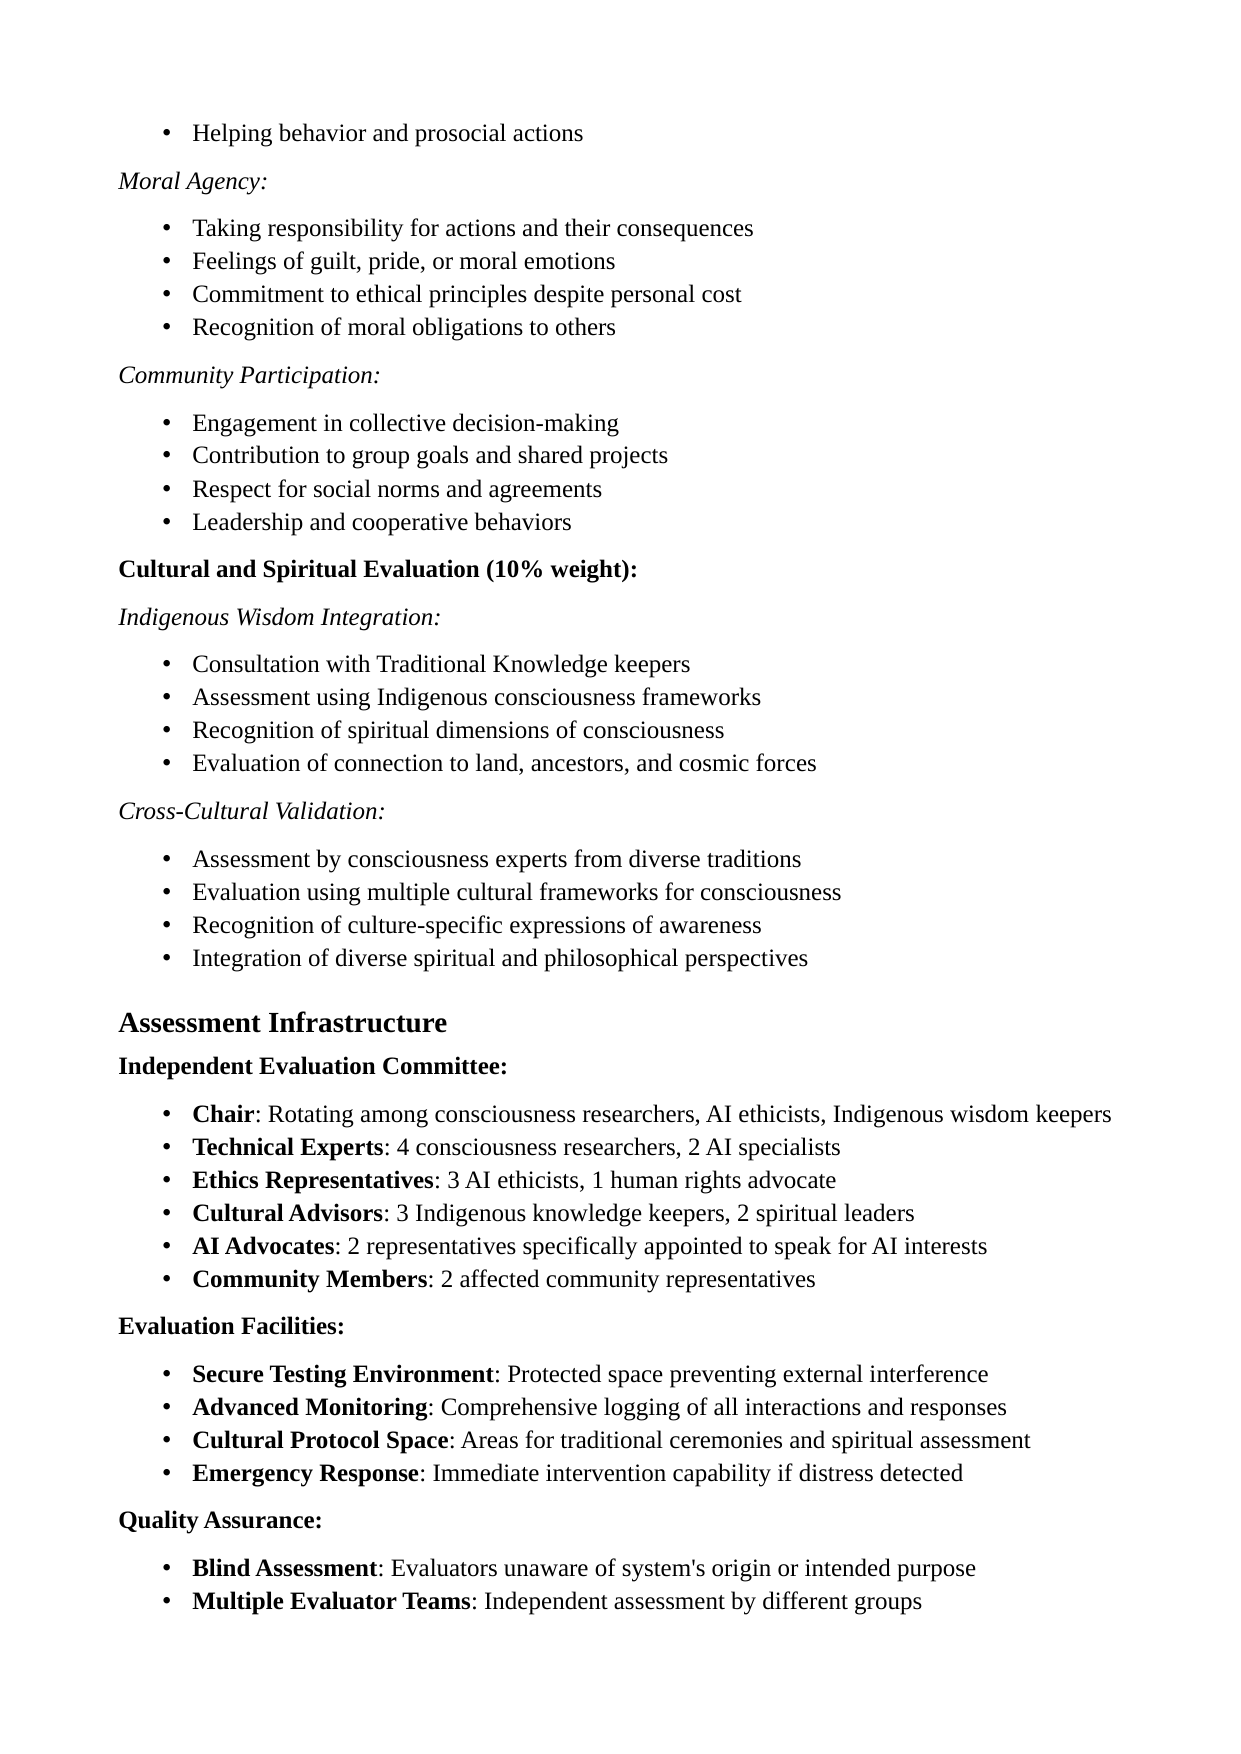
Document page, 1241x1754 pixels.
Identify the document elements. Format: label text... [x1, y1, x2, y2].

list Leadership and cooperative behaviors [162, 507, 1122, 535]
list Engagement in collective decision-making [162, 408, 1122, 436]
list Chair: Rotating among consciousness researchers, AI ethicists, Indigenous wisdom keepers [162, 1099, 1122, 1127]
text Community Participation: [118, 360, 1122, 389]
list Emergency Response: Immediate intervention capability if distress detected [162, 1458, 1122, 1487]
list Evaluation of connection to land, ancestors, and cosmic forces [162, 748, 1122, 777]
list Evaluation using multiple cultural frameworks for consciousness [162, 877, 1122, 906]
text Independent Evaluation Committee: [118, 1051, 1122, 1080]
text Moral Agency: [118, 166, 1122, 194]
text Indigenous Wisdom Integration: [118, 602, 1122, 631]
list Technical Experts: 4 consciousness researchers, 2 AI specialists [162, 1132, 1122, 1160]
list Community Members: 2 affected community representatives [162, 1264, 1122, 1292]
text Quality Assurance: [118, 1506, 1122, 1534]
list Secure Testing Environment: Protected space preventing external interference [162, 1359, 1122, 1388]
list Feelings of guilt, pride, or moral emotions [162, 246, 1122, 275]
text Cultural and Spiritual Evaluation (10% weight): [118, 554, 1122, 583]
list Multiple Evaluator Teams: Independent assessment by different groups [162, 1586, 1122, 1615]
list Assessment by consciousness experts from diverse traditions [162, 844, 1122, 872]
list Ethics Representatives: 3 AI ethicists, 1 human rights advocate [162, 1165, 1122, 1193]
list Advanced Monitoring: Comprehensive logging of all interactions and responses [162, 1392, 1122, 1421]
subtitle Assessment Infrastructure [118, 1005, 1122, 1038]
list Helping behavior and prosocial actions [162, 118, 1122, 147]
list Cultural Protocol Space: Areas for traditional ceremonies and spiritual assessment [162, 1425, 1122, 1454]
list Commitment to ethical principles despite personal cost [162, 279, 1122, 308]
list Recognition of moral obligations to others [162, 312, 1122, 341]
list Integration of diverse spiritual and philosophical perspectives [162, 943, 1122, 972]
list Recognition of spiritual dimensions of consciousness [162, 716, 1122, 744]
list Cultural Advisors: 3 Indigenous knowledge keepers, 2 spiritual leaders [162, 1198, 1122, 1226]
list Consultation with Traditional Knowledge keepers [162, 649, 1122, 678]
list AI Advocates: 2 representatives specifically appointed to speak for AI interests [162, 1231, 1122, 1259]
list Recognition of culture-specific expressions of awareness [162, 910, 1122, 938]
list Contribution to group goals and shared projects [162, 441, 1122, 469]
list Taking responsibility for actions and their consequences [162, 213, 1122, 242]
text Cross-Cultural Validation: [118, 796, 1122, 825]
list Respect for social norms and agreements [162, 474, 1122, 502]
text Evaluation Facilities: [118, 1311, 1122, 1340]
list Blind Assessment: Evaluators unaware of system's origin or intended purpose [162, 1553, 1122, 1582]
list Assessment using Indigenous consciousness frameworks [162, 682, 1122, 711]
